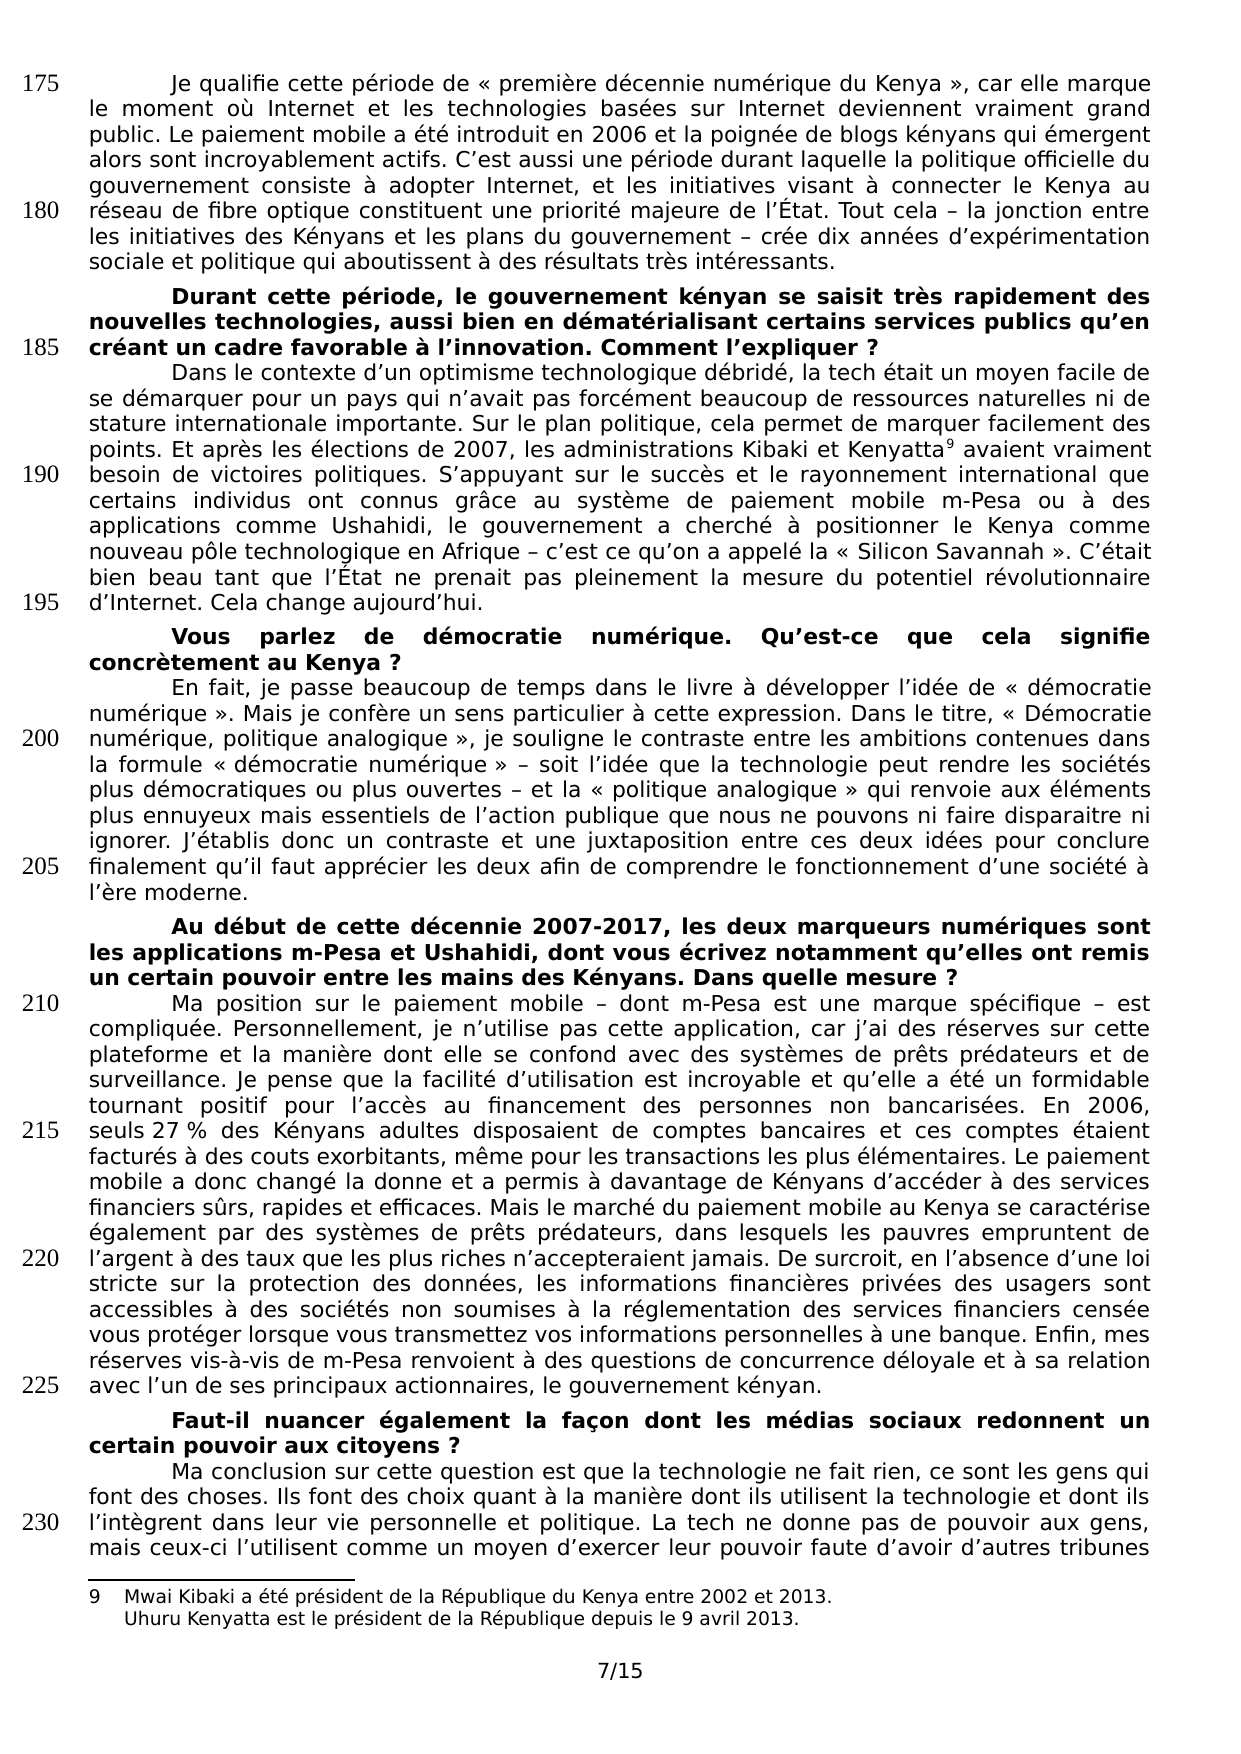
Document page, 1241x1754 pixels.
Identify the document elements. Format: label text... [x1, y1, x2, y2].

text Ma position sur le paiement mobile – dont m-Pesa est une marque spécifique – est compliquée. Personnellement, je n’utilise pas cette application, car j’ai des réserves sur cette plateforme et la manière dont elle se confond avec des systèmes de prêts prédateurs et de surveillance. Je pense que la facilité d’utilisation est incroyable et qu’elle a été un formidable tournant positif pour l’accès au financement des personnes non bancarisées. En 2006, seuls 27 % des Kényans adultes disposaient de comptes bancaires et ces comptes étaient facturés à des couts exorbitants, même pour les transactions les plus élémentaires. Le paiement mobile a donc changé la donne et a permis à davantage de Kényans d’accéder à des services financiers sûrs, rapides et efficaces. Mais le marché du paiement mobile au Kenya se caractérise également par des systèmes de prêts prédateurs, dans lesquels les pauvres empruntent de l’argent à des taux que les plus riches n’accepteraient jamais. De surcroit, en l’absence d’une loi stricte sur la protection des données, les informations financières privées des usagers sont accessibles à des sociétés non soumises à la réglementation des services financiers censée vous protéger lorsque vous transmettez vos informations personnelles à une banque. Enfin, mes réserves vis-à-vis de m-Pesa renvoient à des questions de concurrence déloyale et à sa relation avec l’un de ses principaux actionnaires, le gouvernement kényan. [88, 991, 1152, 1399]
text Mwai Kibaki a été président de la République du Kenya entre 2002 et 2013. Uhuru Kenyatta est le président de la République depuis le 9 avril 2013. [88, 1586, 1152, 1629]
text Je qualifie cette période de « première décennie numérique du Kenya », car elle marque le moment où Internet et les technologies basées sur Internet deviennent vraiment grand public. Le paiement mobile a été introduit en 2006 et la poignée de blogs kényans qui émergent alors sont incroyablement actifs. C’est aussi une période durant laquelle la politique officielle du gouvernement consiste à adopter Internet, et les initiatives visant à connecter le Kenya au réseau de fibre optique constituent une priorité majeure de l’État. Tout cela – la jonction entre les initiatives des Kényans et les plans du gouvernement – crée dix années d’expérimentation sociale et politique qui aboutissent à des résultats très intéressants. [88, 71, 1152, 275]
text Faut-il nuancer également la façon dont les médias sociaux redonnent un certain pouvoir aux citoyens ? [88, 1408, 1152, 1459]
text Durant cette période, le gouvernement kényan se saisit très rapidement des nouvelles technologies, aussi bien en dématérialisant certains services publics qu’en créant un cadre favorable à l’innovation. Comment l’expliquer ? [88, 284, 1152, 360]
text En fait, je passe beaucoup de temps dans le livre à développer l’idée de « démocratie numérique ». Mais je confère un sens particulier à cette expression. Dans le titre, « Démocratie numérique, politique analogique », je souligne le contraste entre les ambitions contenues dans la formule « démocratie numérique » – soit l’idée que la technologie peut rendre les sociétés plus démocratiques ou plus ouvertes – et la « politique analogique » qui renvoie aux éléments plus ennuyeux mais essentiels de l’action publique que nous ne pouvons ni faire disparaitre ni ignorer. J’établis donc un contraste et une juxtaposition entre ces deux idées pour conclure finalement qu’il faut apprécier les deux afin de comprendre le fonctionnement d’une société à l’ère moderne. [88, 676, 1152, 905]
text Ma conclusion sur cette question est que la technologie ne fait rien, ce sont les gens qui font des choses. Ils font des choix quant à la manière dont ils utilisent la technologie et dont ils l’intègrent dans leur vie personnelle et politique. La tech ne donne pas de pouvoir aux gens, mais ceux-ci l’utilisent comme un moyen d’exercer leur pouvoir faute d’avoir d’autres tribunes [88, 1459, 1152, 1561]
text Vous parlez de démocratie numérique. Qu’est-ce que cela signifie concrètement au Kenya ? [88, 624, 1152, 676]
text Dans le contexte d’un optimisme technologique débridé, la tech était un moyen facile de se démarquer pour un pays qui n’avait pas forcément beaucoup de ressources naturelles ni de stature internationale importante. Sur le plan politique, cela permet de marquer facilement des points. Et après les élections de 2007, les administrations Kibaki et Kenyatta avaient vraiment besoin de victoires politiques. S’appuyant sur le succès et le rayonnement international que certains individus ont connus grâce au système de paiement mobile m-Pesa ou à des applications comme Ushahidi, le gouvernement a cherché à positionner le Kenya comme nouveau pôle technologique en Afrique – c’est ce qu’on a appelé la « Silicon Savannah ». C’était bien beau tant que l’État ne prenait pas pleinement la mesure du potentiel révolutionnaire d’Internet. Cela change aujourd’hui. [88, 360, 1152, 616]
text Au début de cette décennie 2007-2017, les deux marqueurs numériques sont les applications m-Pesa et Ushahidi, dont vous écrivez notamment qu’elles ont remis un certain pouvoir entre les mains des Kényans. Dans quelle mesure ? [88, 914, 1152, 991]
